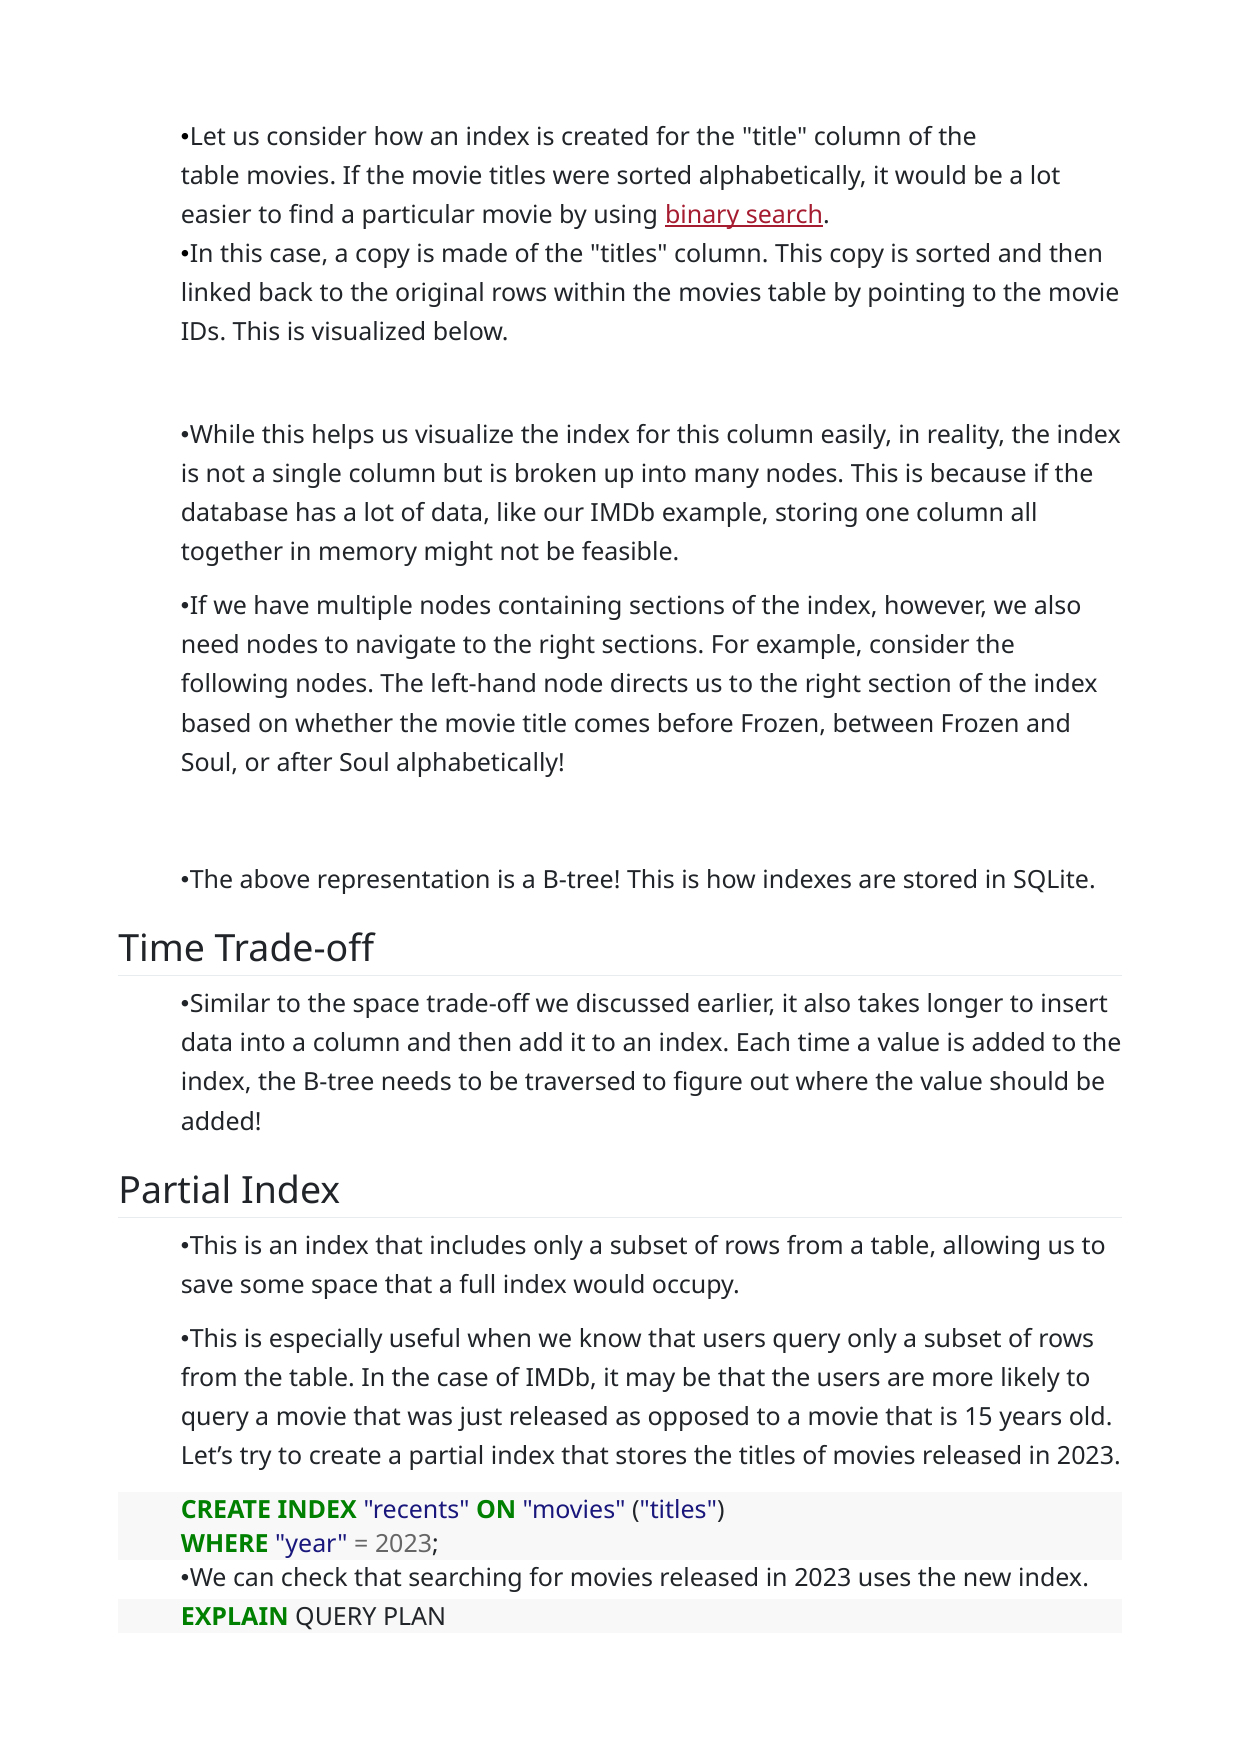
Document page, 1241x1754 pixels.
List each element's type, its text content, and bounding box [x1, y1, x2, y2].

list This is an index that includes only a subset of rows from a table, allowing us to save some space that a full index would occupy. [118, 1227, 1122, 1301]
list CREATE INDEX "recents" ON "movies" ("titles") [118, 1492, 1122, 1526]
subtitle Time Trade-off [118, 921, 1122, 975]
subtitle Partial Index [118, 1163, 1122, 1217]
list If we have multiple nodes containing sections of the index, however, we also need nodes to navigate to the right sections. For example, consider the following nodes. The left-hand node directs us to the right section of the index based on whether the movie title comes before Frozen, between Frozen and Soul, or after Soul alphabetically! [118, 588, 1122, 778]
list In this case, a copy is made of the "titles" column. This copy is sorted and then linked back to the original rows within the movies table by pointing to the movie IDs. This is visualized below. [118, 236, 1122, 348]
list Similar to the space trade-off we discussed earlier, it also takes longer to insert data into a column and then add it to an index. Each time a value is added to the index, the B-tree needs to be traversed to figure out where the value should be added! [118, 986, 1122, 1137]
list While this helps us visualize the index for this column easily, in reality, the index is not a single column but is broken up into many nodes. This is because if the database has a lot of data, like our IMDb example, storing one column all together in memory might not be feasible. [118, 416, 1122, 568]
list The above representation is a B-tree! This is how indexes are stored in SQLite. [118, 861, 1122, 896]
list Let us consider how an index is created for the "title" column of the table movies. If the movie titles were sorted alphabetically, it would be a lot easier to find a particular movie by using binary search. [118, 118, 1122, 231]
list EXPLAIN QUERY PLAN [118, 1599, 1122, 1633]
list We can check that searching for movies released in 2023 uses the new index. [118, 1560, 1122, 1594]
list WHERE "year" = 2023; [118, 1526, 1122, 1560]
list This is especially useful when we know that users query only a subset of rows from the table. In the case of IMDb, it may be that the users are more likely to query a movie that was just released as opposed to a movie that is 15 years old. Let’s try to create a partial index that stores the titles of movies released in 2023. [118, 1320, 1122, 1472]
